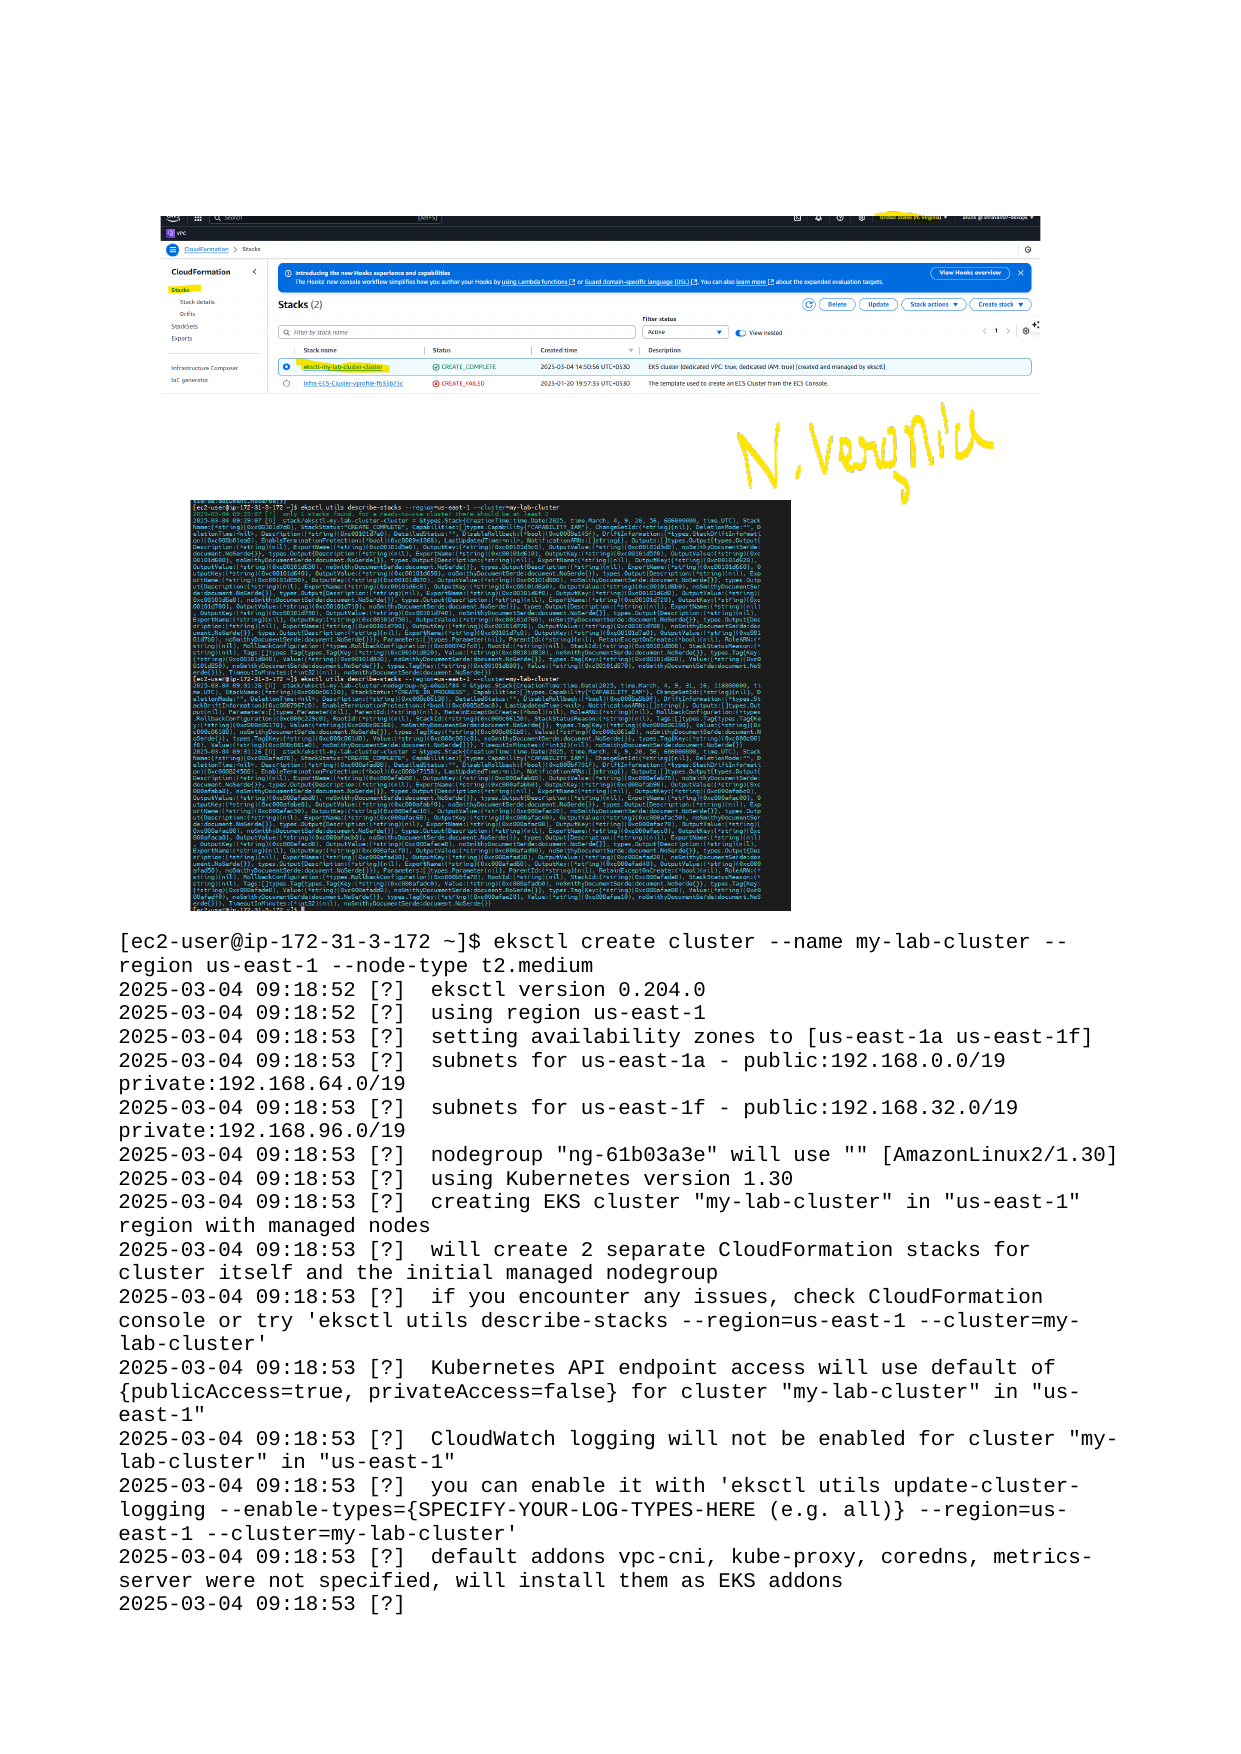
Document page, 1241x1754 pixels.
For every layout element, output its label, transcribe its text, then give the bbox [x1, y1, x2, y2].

text 2025-03-04 09:18:53 [?] [118, 1593, 1122, 1617]
text 2025-03-04 09:18:53 [?] using Kubernetes version 1.30 [118, 1168, 1122, 1191]
text 2025-03-04 09:18:53 [?] Kubernetes API endpoint access will use default of {publicAccess=true, privateAccess=false} for cluster "my-lab-cluster" in "us-east-1" [118, 1357, 1122, 1428]
text 2025-03-04 09:18:53 [?] CloudWatch logging will not be enabled for cluster "my-lab-cluster" in "us-east-1" [118, 1428, 1122, 1475]
text 2025-03-04 09:18:53 [?] default addons vpc-cni, kube-proxy, coredns, metrics-server were not specified, will install them as EKS addons [118, 1546, 1122, 1593]
picture [160, 211, 1041, 911]
text 2025-03-04 09:18:52 [?] using region us-east-1 [118, 1002, 1122, 1026]
text 2025-03-04 09:18:53 [?] you can enable it with 'eksctl utils update-cluster-logging --enable-types={SPECIFY-YOUR-LOG-TYPES-HERE (e.g. all)} --region=us-east-1 --cluster=my-lab-cluster' [118, 1475, 1122, 1546]
text 2025-03-04 09:18:52 [?] eksctl version 0.204.0 [118, 979, 1122, 1002]
text 2025-03-04 09:18:53 [?] nodegroup "ng-61b03a3e" will use "" [AmazonLinux2/1.30] [118, 1144, 1122, 1168]
text 2025-03-04 09:18:53 [?] creating EKS cluster "my-lab-cluster" in "us-east-1" region with managed nodes [118, 1191, 1122, 1239]
text 2025-03-04 09:18:53 [?] will create 2 separate CloudFormation stacks for cluster itself and the initial managed nodegroup [118, 1239, 1122, 1286]
text [ec2-user@ip-172-31-3-172 ~]$ eksctl create cluster --name my-lab-cluster --region us-east-1 --node-type t2.medium [118, 931, 1122, 979]
text 2025-03-04 09:18:53 [?] subnets for us-east-1f - public:192.168.32.0/19 private:192.168.96.0/19 [118, 1097, 1122, 1144]
text 2025-03-04 09:18:53 [?] setting availability zones to [us-east-1a us-east-1f] [118, 1026, 1122, 1049]
text 2025-03-04 09:18:53 [?] subnets for us-east-1a - public:192.168.0.0/19 private:192.168.64.0/19 [118, 1049, 1122, 1097]
text 2025-03-04 09:18:53 [?] if you encounter any issues, check CloudFormation console or try 'eksctl utils describe-stacks --region=us-east-1 --cluster=my-lab-cluster' [118, 1286, 1122, 1357]
